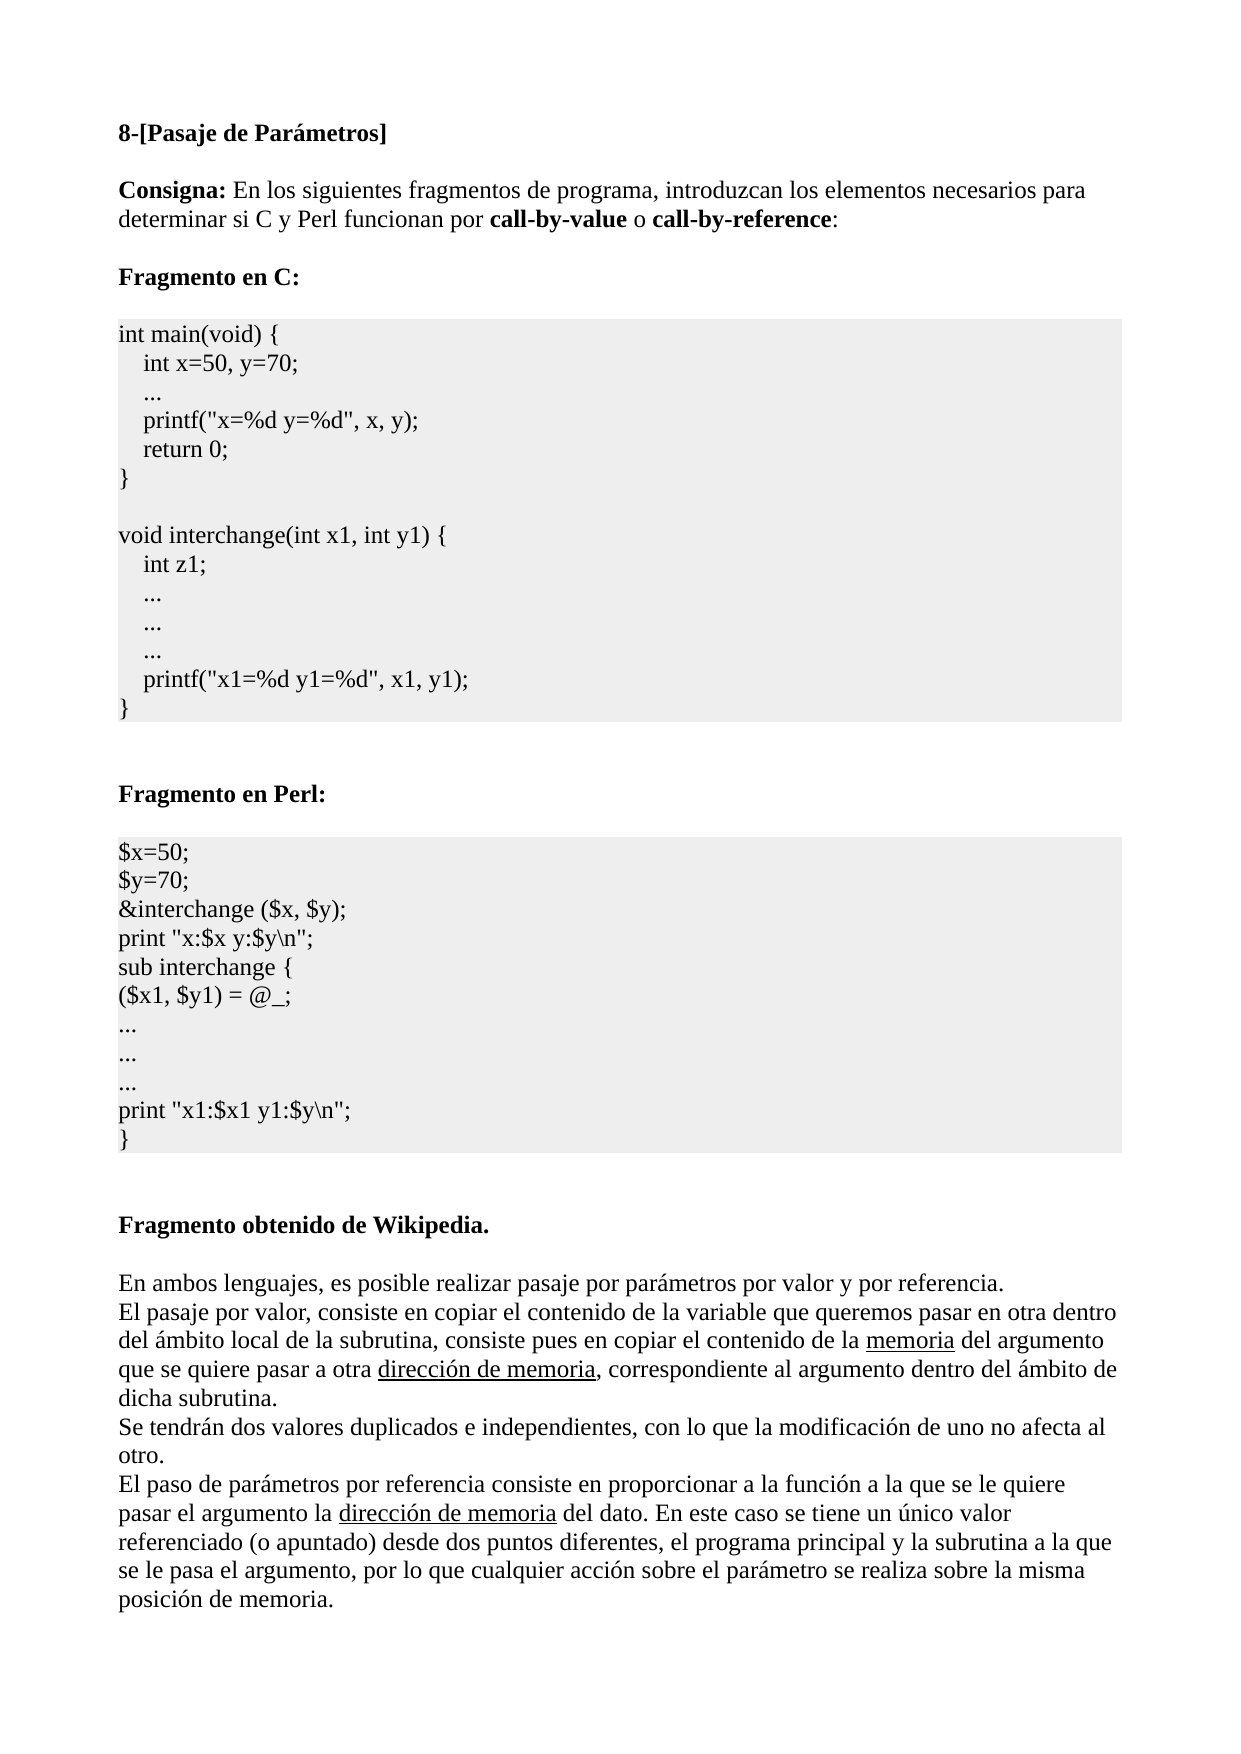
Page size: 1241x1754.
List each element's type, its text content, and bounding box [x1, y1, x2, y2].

text ... [118, 578, 1122, 607]
text 8-[Pasaje de Parámetros] [118, 118, 1122, 147]
text En ambos lenguajes, es posible realizar pasaje por parámetros por valor y por referencia. [118, 1268, 1122, 1297]
text Consigna: En los siguientes fragmentos de programa, introduzcan los elementos necesarios para determinar si C y Perl funcionan por call-by-value o call-by-reference: [118, 176, 1122, 233]
text Fragmento en Perl: [118, 779, 1122, 808]
text return 0; [118, 434, 1122, 463]
text int main(void) { [118, 319, 1122, 348]
text El pasaje por valor, consiste en copiar el contenido de la variable que queremos pasar en otra dentro del ámbito local de la subrutina, consiste pues en copiar el contenido de la memoria del argumento que se quiere pasar a otra dirección de memoria, correspondiente al argumento dentro del ámbito de dicha subrutina. [118, 1297, 1122, 1412]
text print "x1:$x1 y1:$y\n"; [118, 1096, 1122, 1124]
text print "x:$x y:$y\n"; [118, 923, 1122, 952]
text $y=70; [118, 866, 1122, 894]
text ... [118, 607, 1122, 636]
text ... [118, 1038, 1122, 1067]
text void interchange(int x1, int y1) { [118, 521, 1122, 549]
text int x=50, y=70; [118, 348, 1122, 377]
text Fragmento en C: [118, 262, 1122, 291]
text $x=50; [118, 837, 1122, 866]
text ... [118, 1009, 1122, 1038]
text printf("x=%d y=%d", x, y); [118, 406, 1122, 434]
text Se tendrán dos valores duplicados e independientes, con lo que la modificación de uno no afecta al otro. [118, 1412, 1122, 1469]
text int z1; [118, 549, 1122, 578]
text &interchange ($x, $y); [118, 894, 1122, 923]
text ... [118, 1067, 1122, 1096]
text } [118, 463, 1122, 492]
text Fragmento obtenido de Wikipedia. [118, 1211, 1122, 1239]
text } [118, 693, 1122, 722]
text sub interchange { [118, 952, 1122, 981]
text ($x1, $y1) = @_; [118, 981, 1122, 1009]
text ... [118, 636, 1122, 664]
text printf("x1=%d y1=%d", x1, y1); [118, 664, 1122, 693]
text El paso de parámetros por referencia consiste en proporcionar a la función a la que se le quiere pasar el argumento la dirección de memoria del dato. En este caso se tiene un único valor referenciado (o apuntado) desde dos puntos diferentes, el programa principal y la subrutina a la que se le pasa el argumento, por lo que cualquier acción sobre el parámetro se realiza sobre la misma posición de memoria. [118, 1469, 1122, 1613]
text ... [118, 377, 1122, 406]
text } [118, 1124, 1122, 1153]
